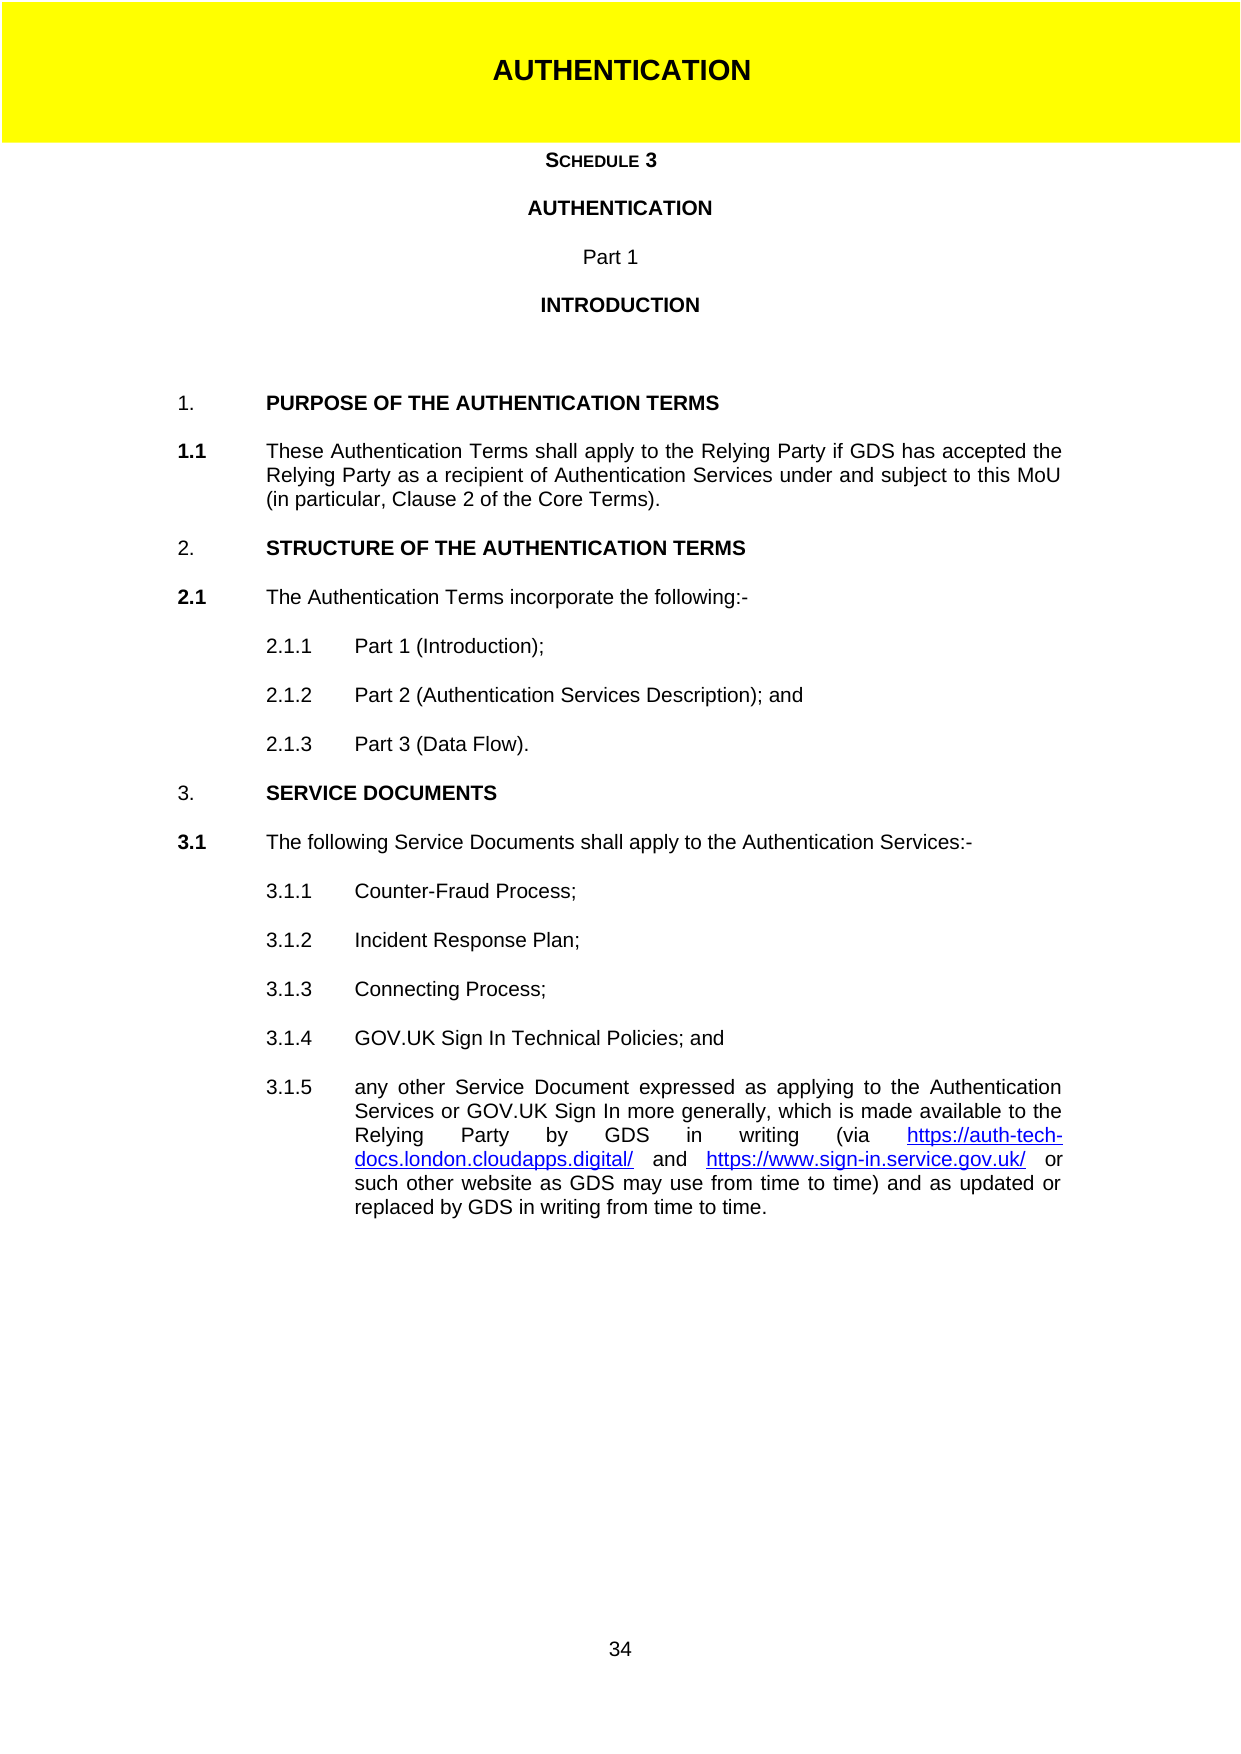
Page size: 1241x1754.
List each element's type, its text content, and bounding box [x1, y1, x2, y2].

list The Authentication Terms incorporate the following:- [177, 585, 1063, 609]
list Part 3 (Data Flow). [266, 732, 1063, 756]
subtitle INTRODUCTION [177, 244, 1063, 316]
subtitle SERVICE DOCUMENTS [177, 781, 1063, 805]
list These Authentication Terms shall apply to the Relying Party if GDS has accepted the Relying Party as a recipient of Authentication Services under and subject to this MoU (in particular, Clause 2 of the Core Terms). [177, 439, 1063, 511]
list Connecting Process; [266, 977, 1063, 1001]
list Part 2 (Authentication Services Description); and [266, 683, 1063, 707]
list any other Service Document expressed as applying to the Authentication Services or GOV.UK Sign In more generally, which is made available to the Relying Party by GDS in writing (via https://auth-tech-docs.london.cloudapps.digital/ and https://www.sign-in.service.gov.uk/ or such other website as GDS may use from time to time) and as updated or replaced by GDS in writing from time to time. [266, 1075, 1063, 1218]
list GOV.UK Sign In Technical Policies; and [266, 1026, 1063, 1050]
list Counter-Fraud Process; [266, 879, 1063, 903]
subtitle STRUCTURE OF THE AUTHENTICATION TERMS [177, 536, 1063, 560]
list Incident Response Plan; [266, 928, 1063, 952]
subtitle PURPOSE OF THE AUTHENTICATION TERMS [177, 390, 1063, 414]
list The following Service Documents shall apply to the Authentication Services:- [177, 830, 1063, 854]
subtitle AUTHENTICATION [177, 148, 1063, 219]
list Part 1 (Introduction); [266, 634, 1063, 658]
